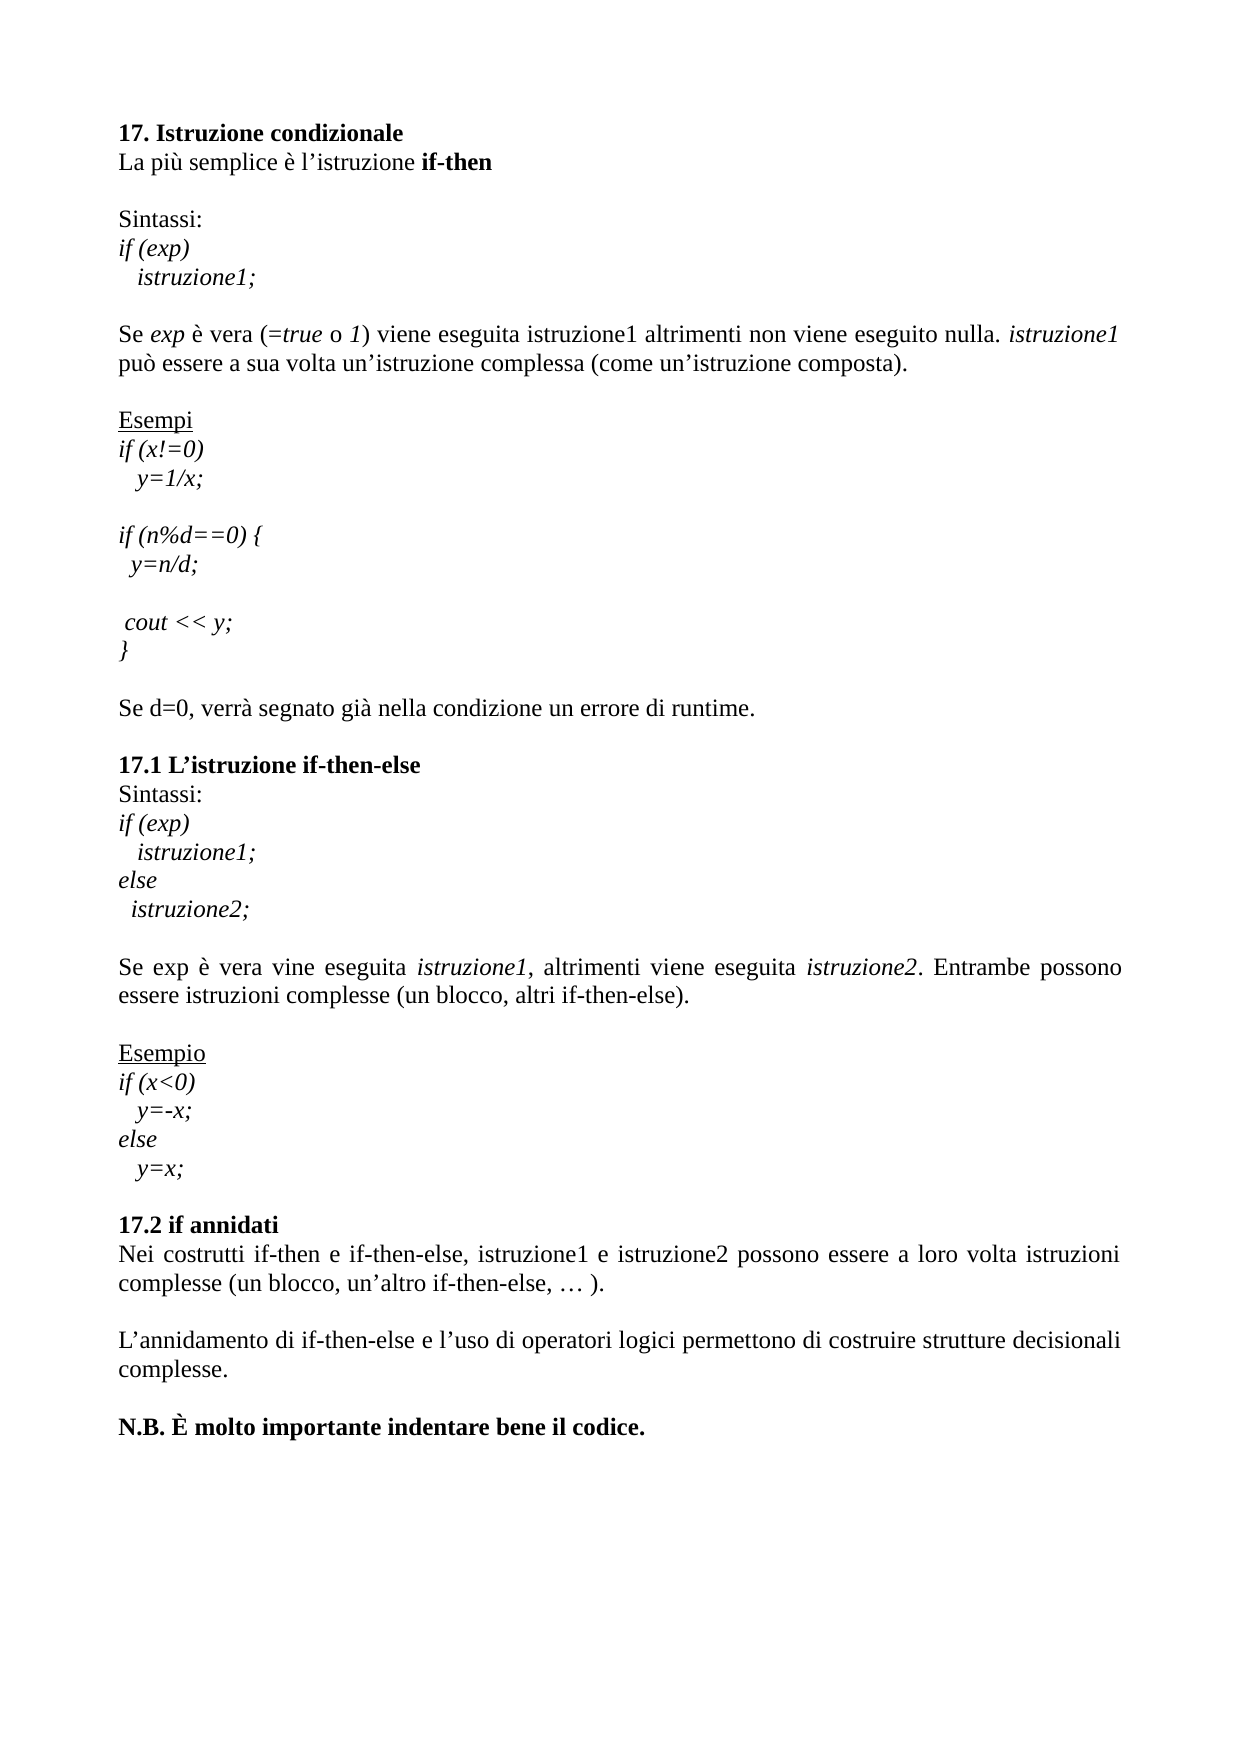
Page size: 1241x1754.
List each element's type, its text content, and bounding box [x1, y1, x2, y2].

text Se d=0, verrà segnato già nella condizione un errore di runtime. [118, 693, 1122, 722]
text y=-x; [118, 1096, 1122, 1124]
text 17.1 L’istruzione if-then-else [118, 751, 1122, 779]
text N.B. È molto importante indentare bene il codice. [118, 1412, 1122, 1441]
text Esempi [118, 406, 1122, 434]
text Sintassi: [118, 204, 1122, 233]
text Nei costrutti if-then e if-then-else, istruzione1 e istruzione2 possono essere a loro volta istruzioni complesse (un blocco, un’altro if-then-else, … ). [118, 1239, 1122, 1297]
text Se exp è vera vine eseguita istruzione1, altrimenti viene eseguita istruzione2. Entrambe possono essere istruzioni complesse (un blocco, altri if-then-else). [118, 952, 1122, 1009]
text if (exp) [118, 233, 1122, 262]
text if (x!=0) [118, 434, 1122, 463]
text y=n/d; [118, 549, 1122, 578]
text y=1/x; [118, 463, 1122, 492]
text 17. Istruzione condizionale [118, 118, 1122, 147]
text } [118, 636, 1122, 664]
text La più semplice è l’istruzione if-then [118, 147, 1122, 176]
text Se exp è vera (=true o 1) viene eseguita istruzione1 altrimenti non viene eseguito nulla. istruzione1 può essere a sua volta un’istruzione complessa (come un’istruzione composta). [118, 319, 1122, 377]
text if (exp) [118, 808, 1122, 837]
text 17.2 if annidati [118, 1211, 1122, 1239]
text istruzione2; [118, 894, 1122, 923]
text cout << y; [118, 607, 1122, 636]
text L’annidamento di if-then-else e l’uso di operatori logici permettono di costruire strutture decisionali complesse. [118, 1326, 1122, 1383]
text istruzione1; [118, 262, 1122, 291]
text else [118, 866, 1122, 894]
text Esempio [118, 1038, 1122, 1067]
text y=x; [118, 1153, 1122, 1182]
text else [118, 1124, 1122, 1153]
text istruzione1; [118, 837, 1122, 866]
text Sintassi: [118, 779, 1122, 808]
text if (x<0) [118, 1067, 1122, 1096]
text if (n%d==0) { [118, 521, 1122, 549]
